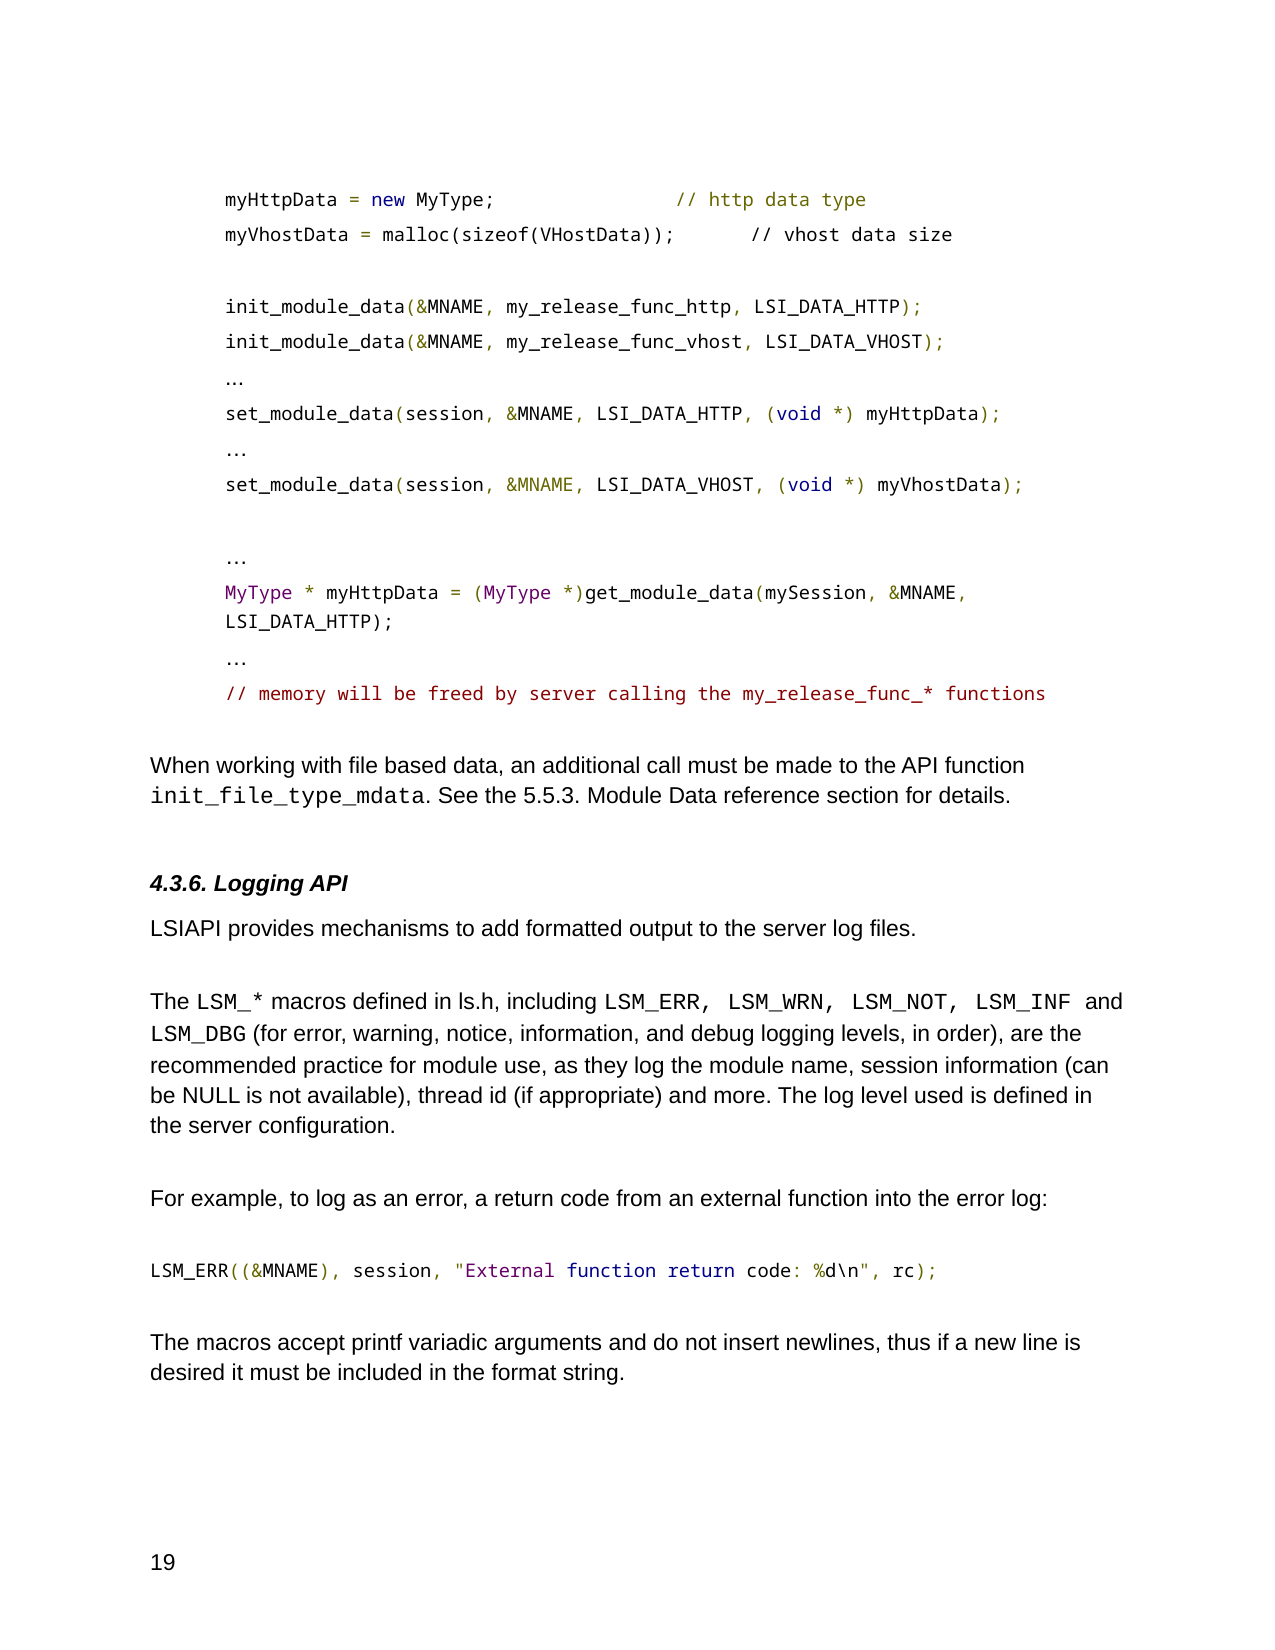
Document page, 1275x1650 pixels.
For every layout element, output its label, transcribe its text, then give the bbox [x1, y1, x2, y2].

text … [225, 644, 1125, 670]
text LSIAPI provides mechanisms to add formatted output to the server log files. [150, 915, 1125, 942]
text For example, to log as an error, a return code from an external function into the error log: [150, 1185, 1125, 1211]
text … [225, 435, 1125, 462]
text ... [225, 364, 1125, 390]
text set_module_data(session, &MNAME, LSI_DATA_VHOST, (void *) myVhostData); [225, 472, 1125, 497]
text When working with file based data, an additional call must be made to the API function init_file_type_mdata. See the 5.5.3. Module Data reference section for details. [150, 752, 1125, 810]
text init_module_data(&MNAME, my_release_func_http, LSI_DATA_HTTP); [225, 293, 1125, 319]
text myHttpData = new MyType; // http data type [225, 186, 1125, 212]
text MyType * myHttpData = (MyType *)get_module_data(mySession, &MNAME, LSI_DATA_HTTP); [225, 579, 1125, 634]
text LSM_ERR((&MNAME), session, "External function return code: %d\n", rc); [150, 1257, 1125, 1283]
text myVhostData = malloc(sizeof(VHostData)); // vhost data size [225, 222, 1125, 247]
text The LSM_* macros defined in ls.h, including LSM_ERR, LSM_WRN, LSM_NOT, LSM_INF and LSM_DBG (for error, warning, notice, information, and debug logging levels, in order), are the recommended practice for module use, as they log the module name, session information (can be NULL is not available), thread id (if appropriate) and more. The log level used is defined in the server configuration. [150, 988, 1125, 1139]
text … [225, 543, 1125, 569]
subtitle 4.3.6. Logging API [150, 869, 1125, 896]
text set_module_data(session, &MNAME, LSI_DATA_HTTP, (void *) myHttpData); [225, 400, 1125, 426]
text init_module_data(&MNAME, my_release_func_vhost, LSI_DATA_VHOST); [225, 328, 1125, 354]
text The macros accept printf variadic arguments and do not insert newlines, thus if a new line is desired it must be included in the format string. [150, 1329, 1125, 1386]
text // memory will be freed by server calling the my_release_func_* functions [225, 680, 1125, 706]
